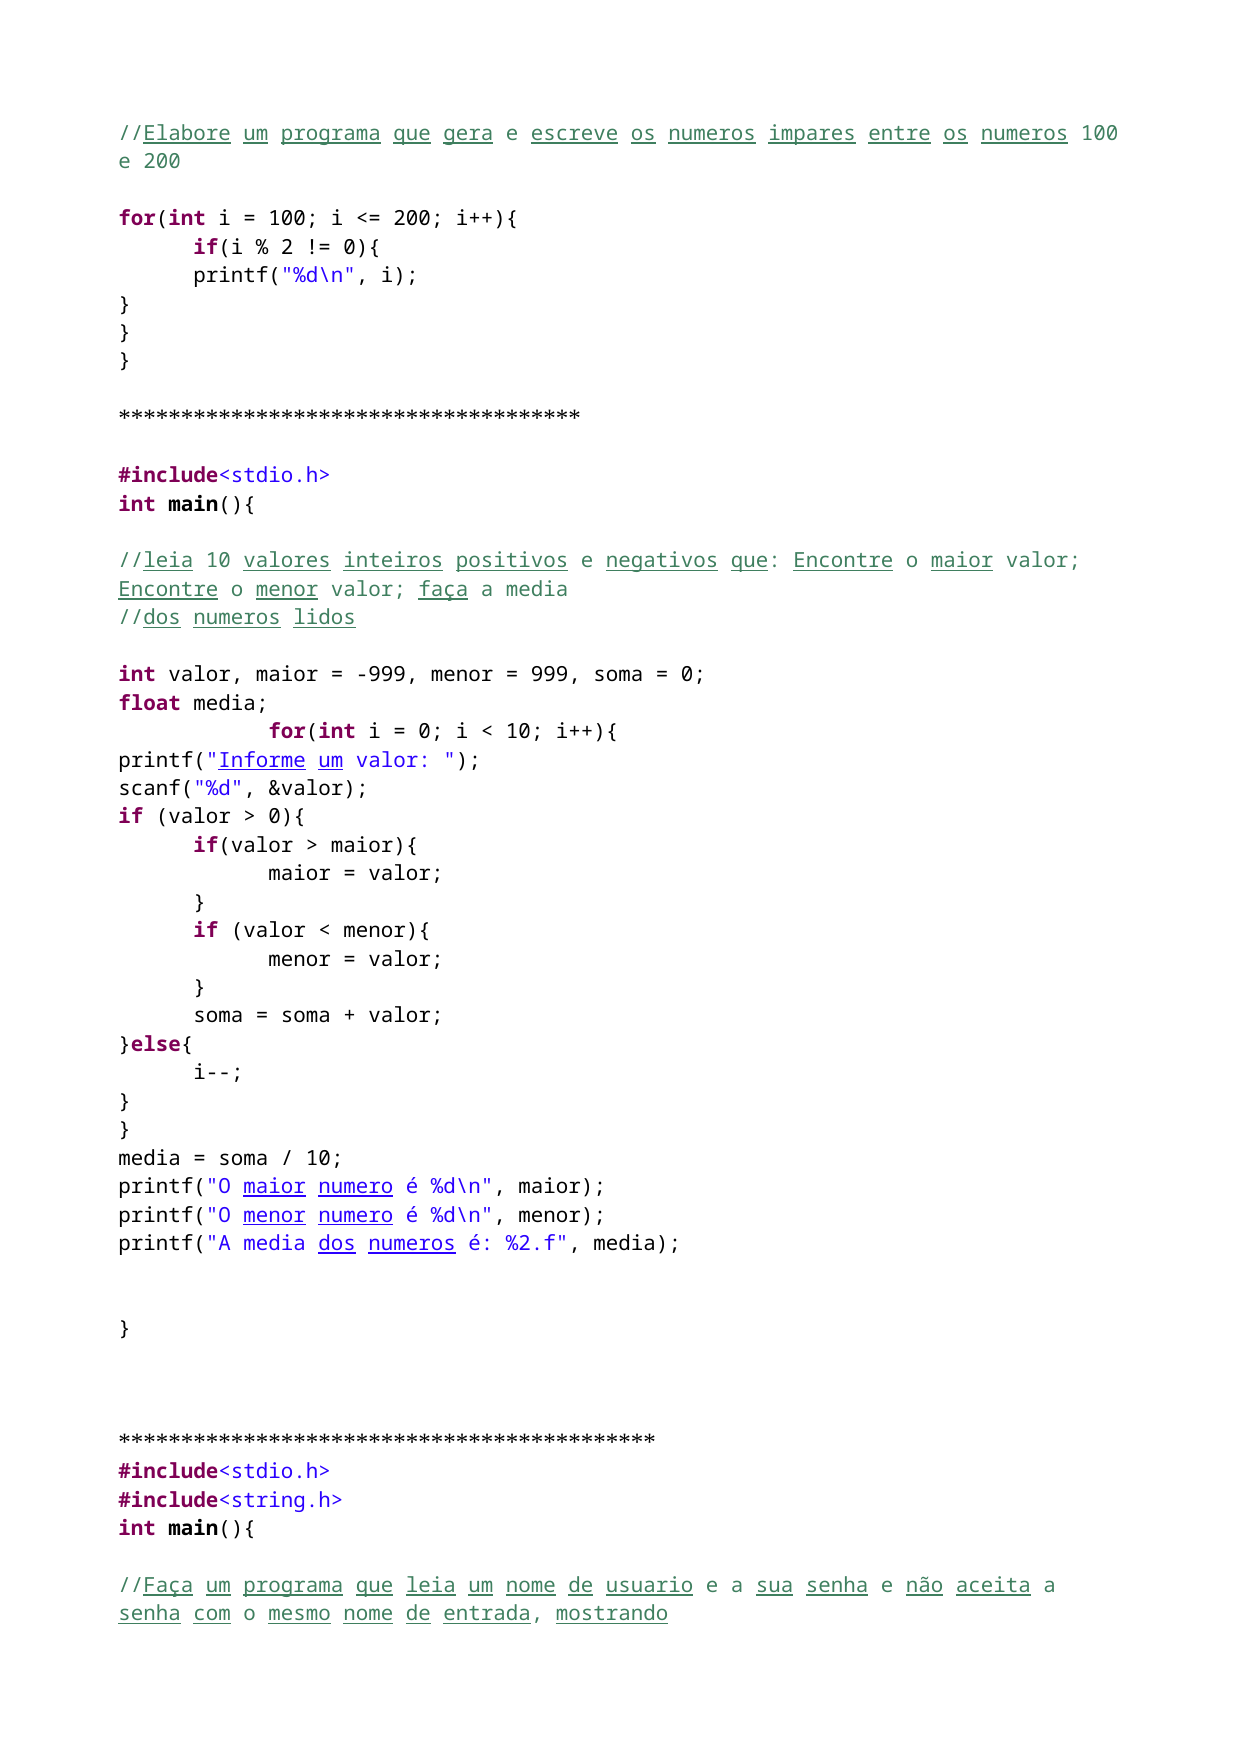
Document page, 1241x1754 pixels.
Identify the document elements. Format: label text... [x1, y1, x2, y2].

text ************************************* [118, 403, 1122, 432]
text if (valor < menor){ [118, 915, 1122, 944]
text printf("A media dos numeros é: %2.f", media); [118, 1228, 1122, 1257]
text int valor, maior = -999, menor = 999, soma = 0; [118, 659, 1122, 688]
text }else{ [118, 1029, 1122, 1057]
text maior = valor; [118, 858, 1122, 887]
text } [118, 1086, 1122, 1114]
text #include<string.h> [118, 1485, 1122, 1513]
text soma = soma + valor; [118, 1001, 1122, 1029]
text int main(){ [118, 489, 1122, 517]
text } [118, 887, 1122, 915]
text } [118, 289, 1122, 317]
text //leia 10 valores inteiros positivos e negativos que: Encontre o maior valor; Encontre o menor valor; faça a media [118, 546, 1122, 602]
text media = soma / 10; [118, 1143, 1122, 1171]
text printf("O maior numero é %d\n", maior); [118, 1171, 1122, 1200]
text printf("%d\n", i); [118, 260, 1122, 289]
text printf("Informe um valor: "); [118, 745, 1122, 773]
text //Elabore um programa que gera e escreve os numeros impares entre os numeros 100 e 200 [118, 118, 1122, 175]
text for(int i = 100; i <= 200; i++){ [118, 203, 1122, 232]
text scanf("%d", &valor); [118, 773, 1122, 802]
text #include<stdio.h> [118, 1456, 1122, 1485]
text } [118, 346, 1122, 374]
text if(i % 2 != 0){ [118, 232, 1122, 260]
text //dos numeros lidos [118, 602, 1122, 631]
text for(int i = 0; i < 10; i++){ [118, 716, 1122, 745]
text //Faça um programa que leia um nome de usuario e a sua senha e não aceita a senha com o mesmo nome de entrada, mostrando [118, 1570, 1122, 1627]
text int main(){ [118, 1513, 1122, 1542]
text } [118, 1313, 1122, 1342]
text ******************************************* [118, 1427, 1122, 1456]
text menor = valor; [118, 944, 1122, 972]
text } [118, 1114, 1122, 1143]
text } [118, 317, 1122, 346]
text } [118, 972, 1122, 1001]
text #include<stdio.h> [118, 460, 1122, 489]
text if(valor > maior){ [118, 830, 1122, 858]
text printf("O menor numero é %d\n", menor); [118, 1200, 1122, 1228]
text if (valor > 0){ [118, 802, 1122, 830]
text i--; [118, 1057, 1122, 1086]
text float media; [118, 688, 1122, 716]
